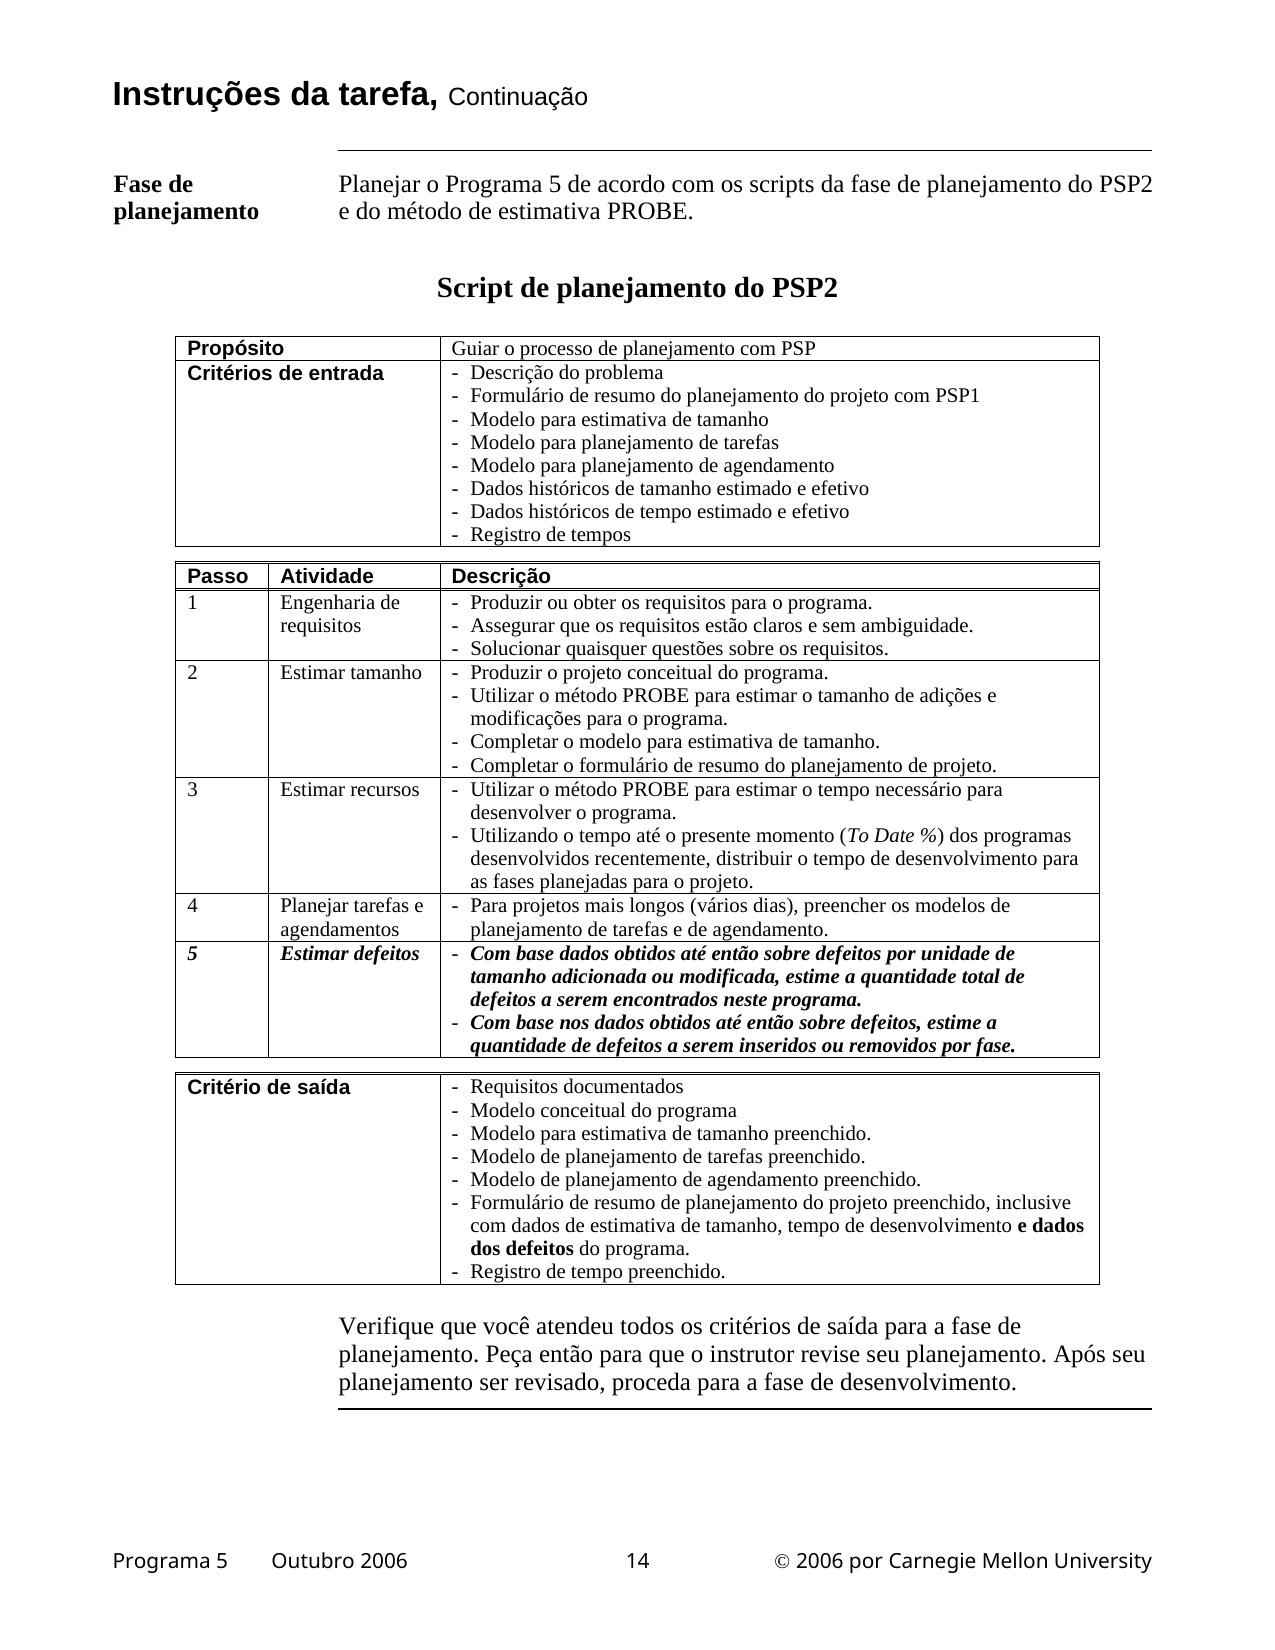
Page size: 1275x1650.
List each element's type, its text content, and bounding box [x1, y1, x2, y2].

table_cell Estimar tamanho [269, 661, 440, 777]
table_header Passo [176, 564, 268, 587]
table_cell 4 [176, 894, 268, 941]
table_cell Critérios de entrada [176, 361, 440, 546]
title Instruções da tarefa, Continuação [112, 75, 1162, 112]
table_cell Estimar recursos [269, 778, 440, 893]
table_header Fase de planejamento [113, 170, 338, 225]
table_header Atividade [269, 564, 440, 587]
table_cell Produzir ou obter os requisitos para o programa. Assegurar que os requisitos estão claros e sem ambiguidade. Solucionar quaisquer questões sobre os requisitos. [441, 591, 1099, 660]
table_cell 2 [176, 661, 268, 777]
table_header Guiar o processo de planejamento com PSP [441, 337, 1099, 360]
table_cell Descrição do problema Formulário de resumo do planejamento do projeto com PSP1 Modelo para estimativa de tamanho Modelo para planejamento de tarefas Modelo para planejamento de agendamento Dados históricos de tamanho estimado e efetivo Dados históricos de tempo estimado e efetivo Registro de tempos [441, 361, 1099, 546]
table_cell 3 [176, 778, 268, 893]
table_cell 1 [176, 591, 268, 660]
table_header [113, 1312, 338, 1395]
table_header Planejar o Programa 5 de acordo com os scripts da fase de planejamento do PSP2 e do método de estimativa PROBE. [338, 170, 1154, 225]
table_cell 5 [176, 942, 268, 1057]
table_cell Estimar defeitos [269, 942, 440, 1057]
table_header Requisitos documentados Modelo conceitual do programa Modelo para estimativa de tamanho preenchido. Modelo de planejamento de tarefas preenchido. Modelo de planejamento de agendamento preenchido. Formulário de resumo de planejamento do projeto preenchido, inclusive com dados de estimativa de tamanho, tempo de desenvolvimento e dados dos defeitos do programa. Registro de tempo preenchido. [441, 1075, 1099, 1283]
table_cell Engenharia de requisitos [269, 591, 440, 660]
table_cell Com base dados obtidos até então sobre defeitos por unidade de tamanho adicionada ou modificada, estime a quantidade total de defeitos a serem encontrados neste programa. Com base nos dados obtidos até então sobre defeitos, estime a quantidade de defeitos a serem inseridos ou removidos por fase. [441, 942, 1099, 1057]
table_cell Utilizar o método PROBE para estimar o tempo necessário para desenvolver o programa. Utilizando o tempo até o presente momento (To Date %) dos programas desenvolvidos recentemente, distribuir o tempo de desenvolvimento para as fases planejadas para o projeto. [441, 778, 1099, 893]
table_header Descrição [441, 564, 1099, 587]
table_header Critério de saída [176, 1075, 440, 1283]
text Script de planejamento do PSP2 [112, 271, 1162, 304]
table_header Verifique que você atendeu todos os critérios de saída para a fase de planejamento. Peça então para que o instrutor revise seu planejamento. Após seu planejamento ser revisado, proceda para a fase de desenvolvimento. [338, 1312, 1154, 1395]
table_cell Planejar tarefas e agendamentos [269, 894, 440, 941]
table_header Propósito [176, 337, 440, 360]
table_cell Para projetos mais longos (vários dias), preencher os modelos de planejamento de tarefas e de agendamento. [441, 894, 1099, 941]
table_cell Produzir o projeto conceitual do programa. Utilizar o método PROBE para estimar o tamanho de adições e modificações para o programa. Completar o modelo para estimativa de tamanho. Completar o formulário de resumo do planejamento de projeto. [441, 661, 1099, 777]
